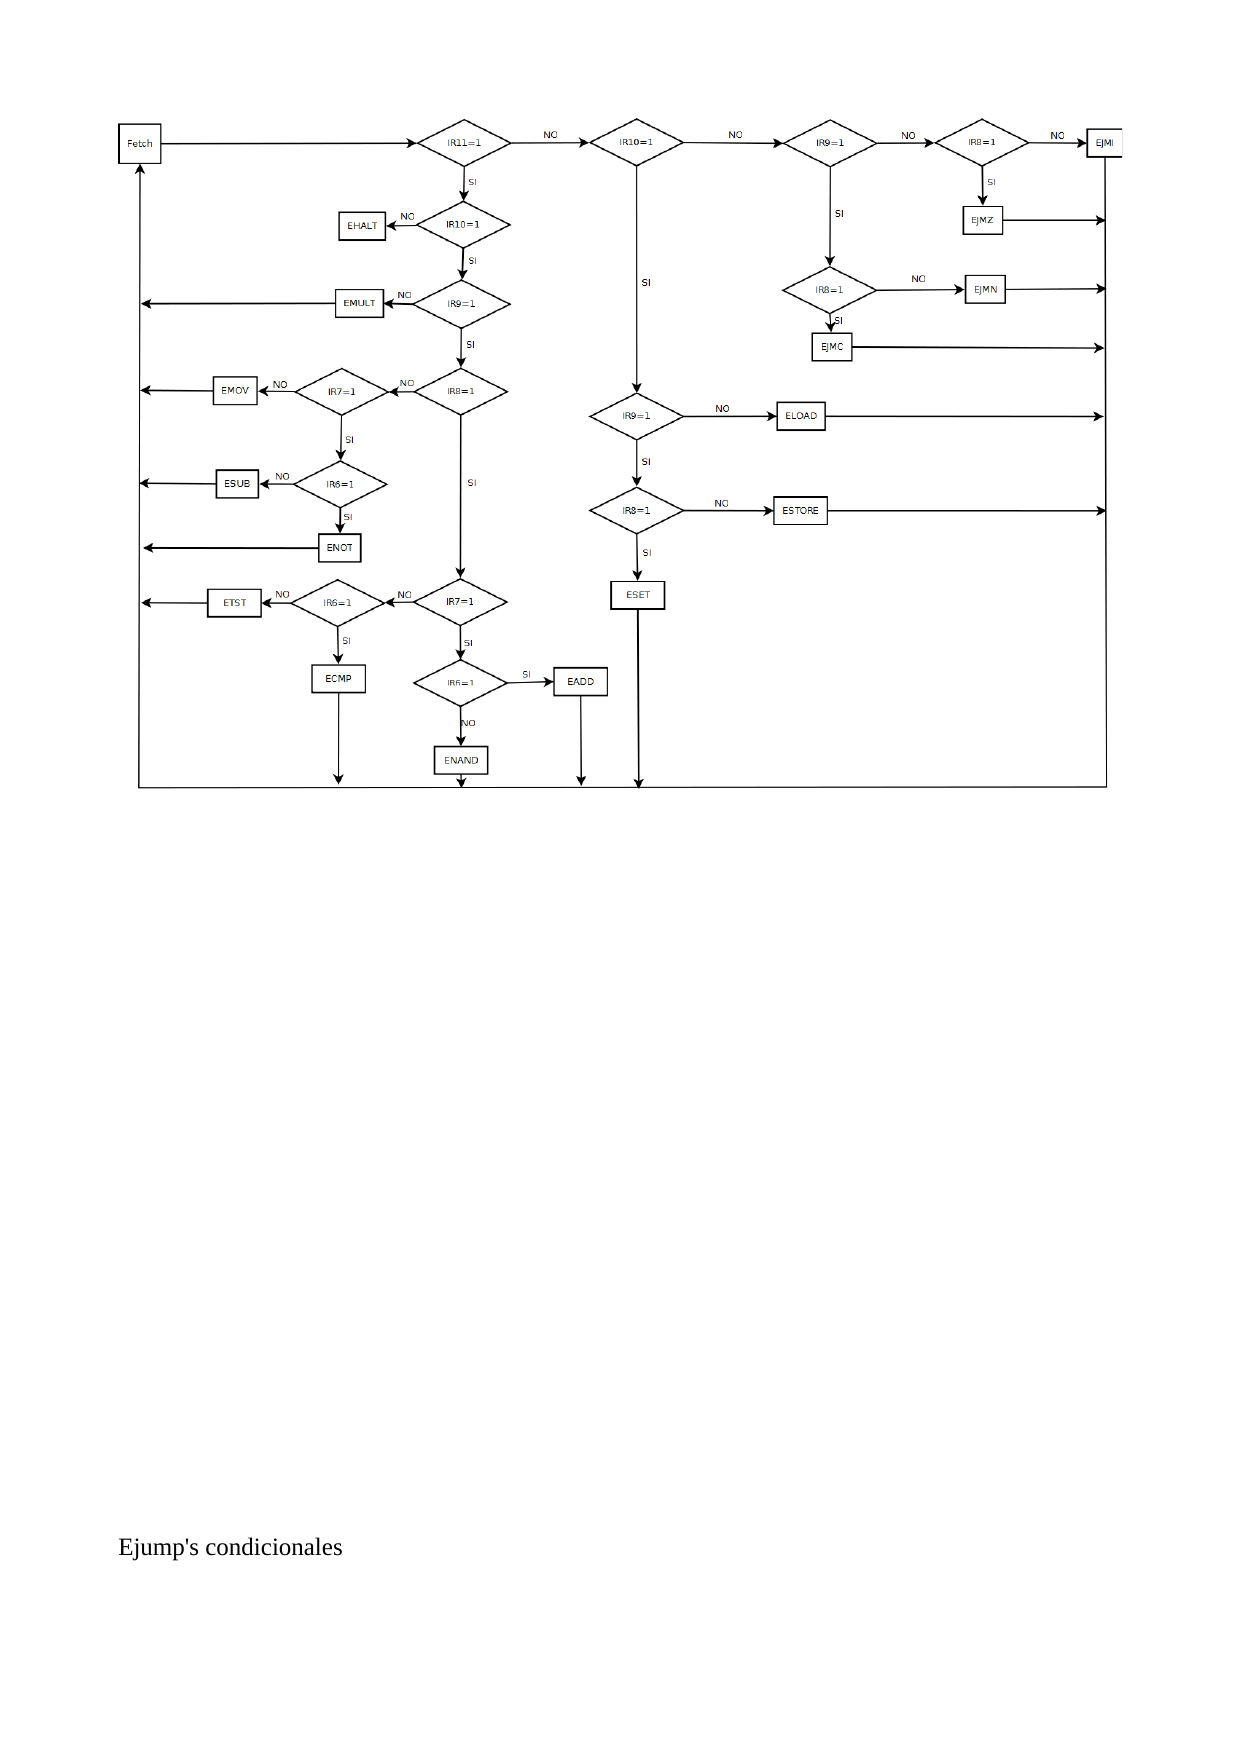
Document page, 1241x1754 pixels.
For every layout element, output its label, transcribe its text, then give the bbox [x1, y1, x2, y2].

picture [118, 118, 1123, 790]
text Ejump's condicionales [118, 1532, 1122, 1561]
